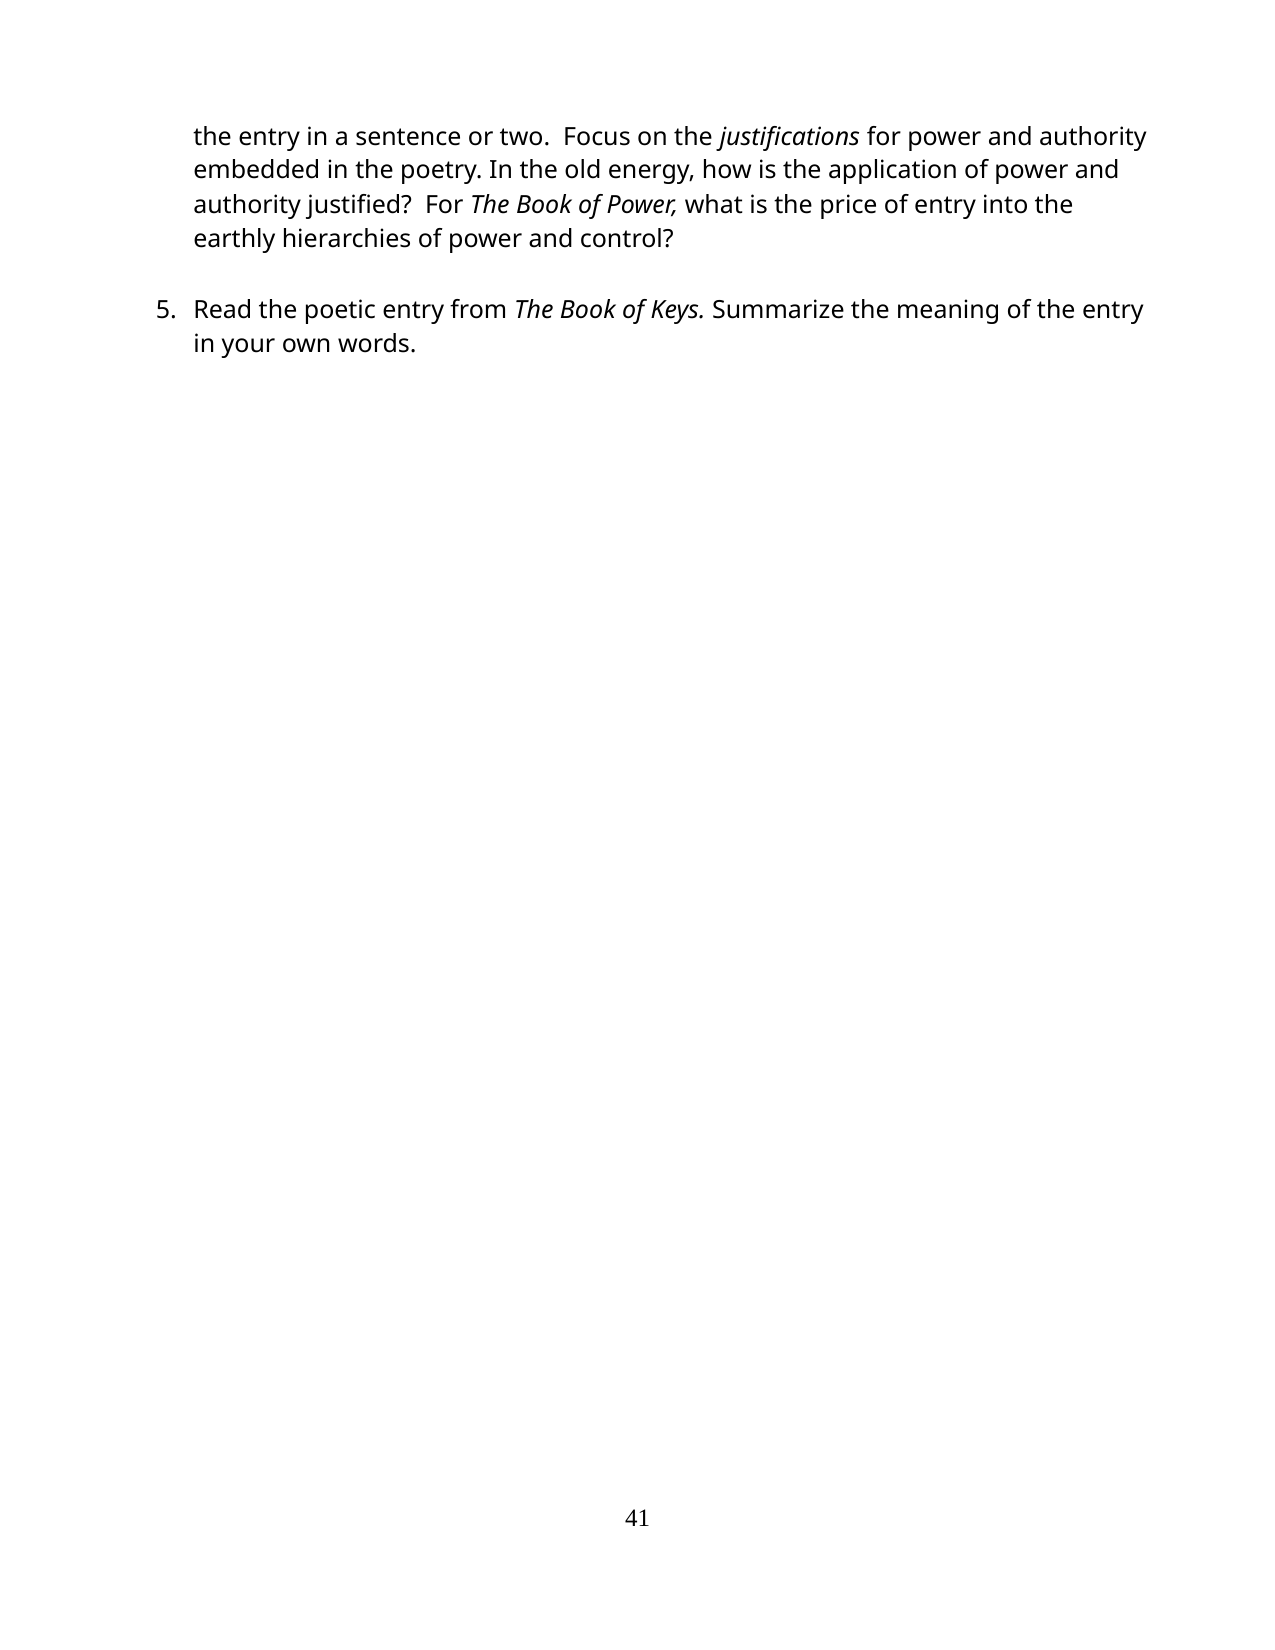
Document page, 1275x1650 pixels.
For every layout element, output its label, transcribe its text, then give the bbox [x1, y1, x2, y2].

list the entry in a sentence or two. Focus on the justifications for power and authority embedded in the poetry. In the old energy, how is the application of power and authority justified? For The Book of Power, what is the price of entry into the earthly hierarchies of power and control? [156, 118, 1157, 254]
list Read the poetic entry from The Book of Keys. Summarize the meaning of the entry in your own words. [156, 292, 1157, 360]
